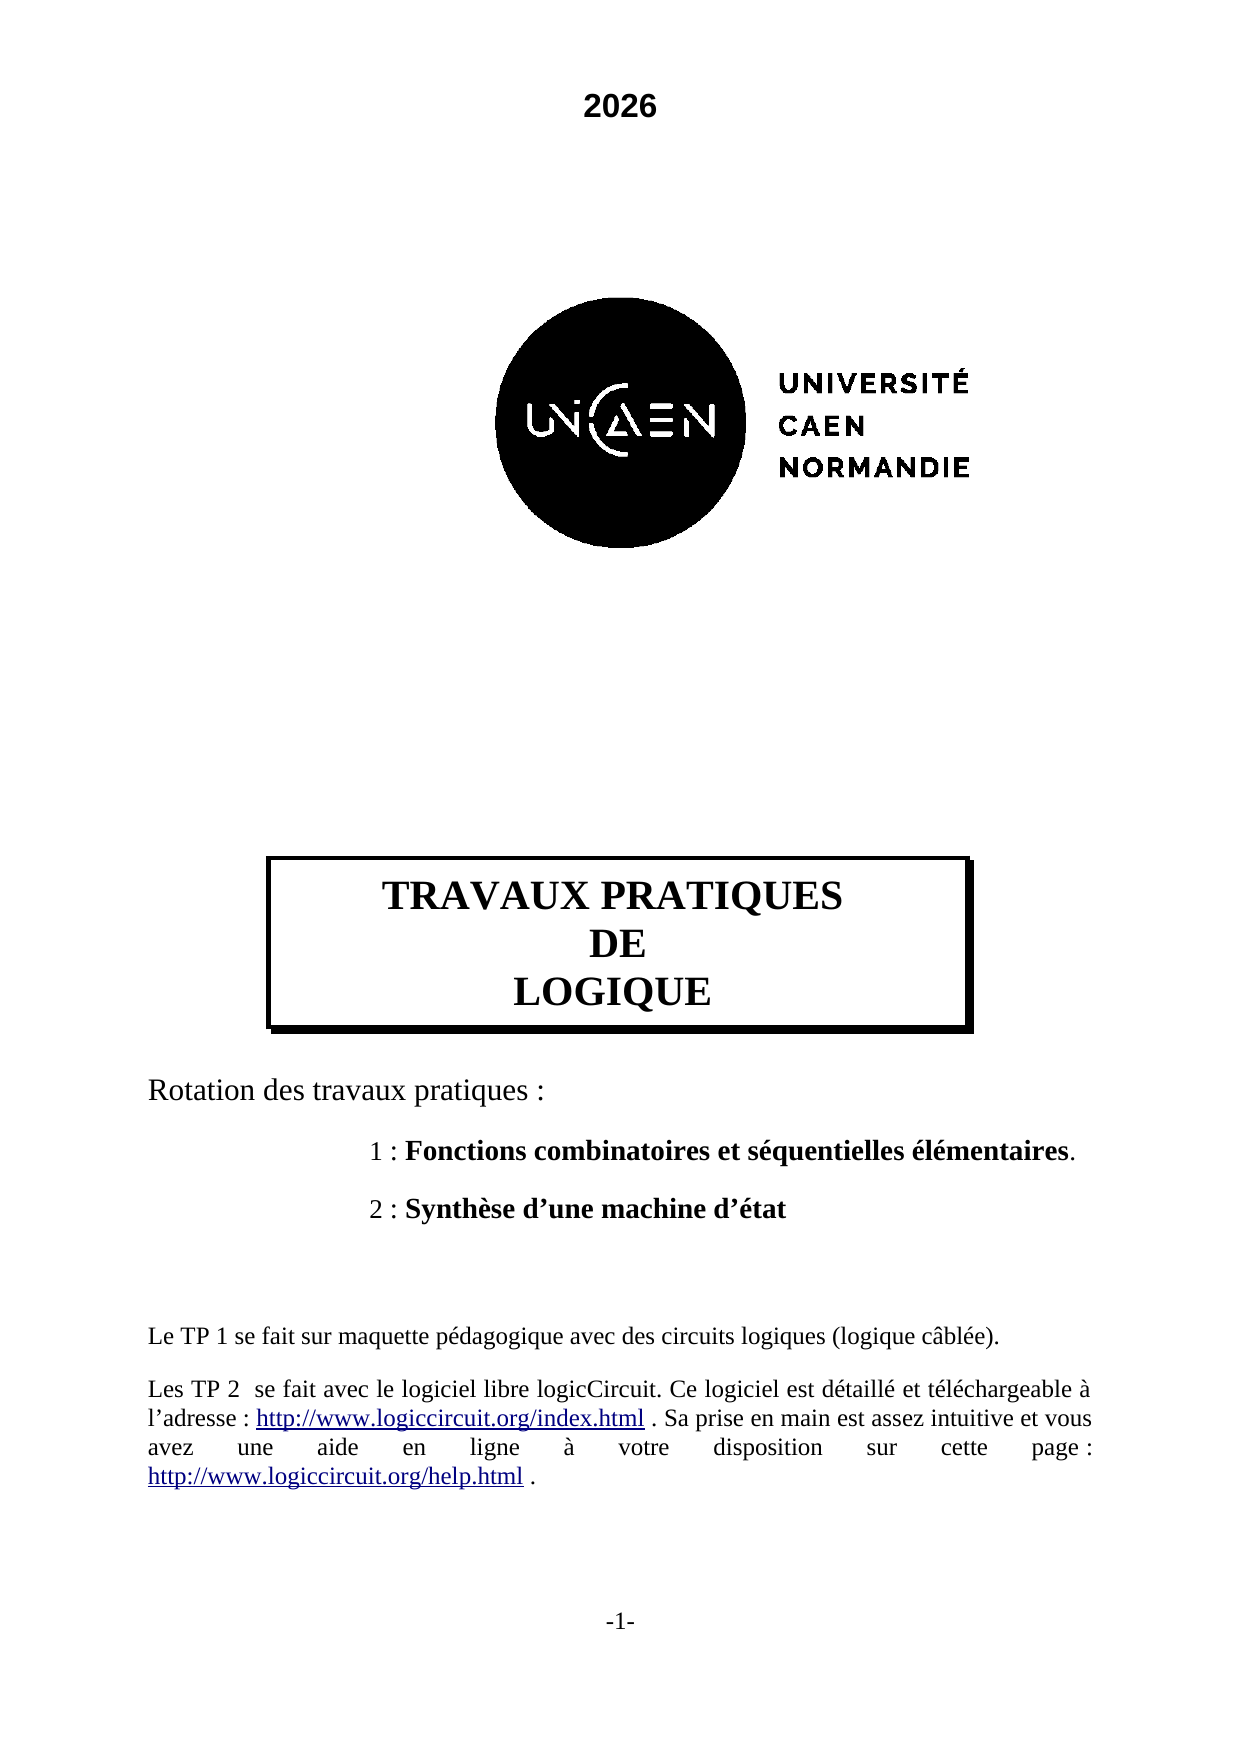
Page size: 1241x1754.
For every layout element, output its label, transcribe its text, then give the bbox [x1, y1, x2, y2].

text Le TP 1 se fait sur maquette pédagogique avec des circuits logiques (logique câblée). [148, 1321, 1093, 1349]
text Rotation des travaux pratiques : [148, 1072, 1093, 1108]
text 1 : Fonctions combinatoires et séquentielles élémentaires. [369, 1133, 1093, 1166]
text TRAVAUX PRATIQUES [271, 860, 965, 903]
text LOGIQUE [271, 951, 965, 1025]
text Les TP 2 se fait avec le logiciel libre logicCircuit. Ce logiciel est détaillé et téléchargeable à l’adresse : http://www.logiccircuit.org/index.html . Sa prise en main est assez intuitive et vous avez une aide en ligne à votre disposition sur cette page : http://www.logiccircuit.org/help.html . [148, 1374, 1093, 1489]
text 2 : Synthèse d’une machine d’état [369, 1191, 1093, 1225]
text DE [271, 903, 965, 951]
